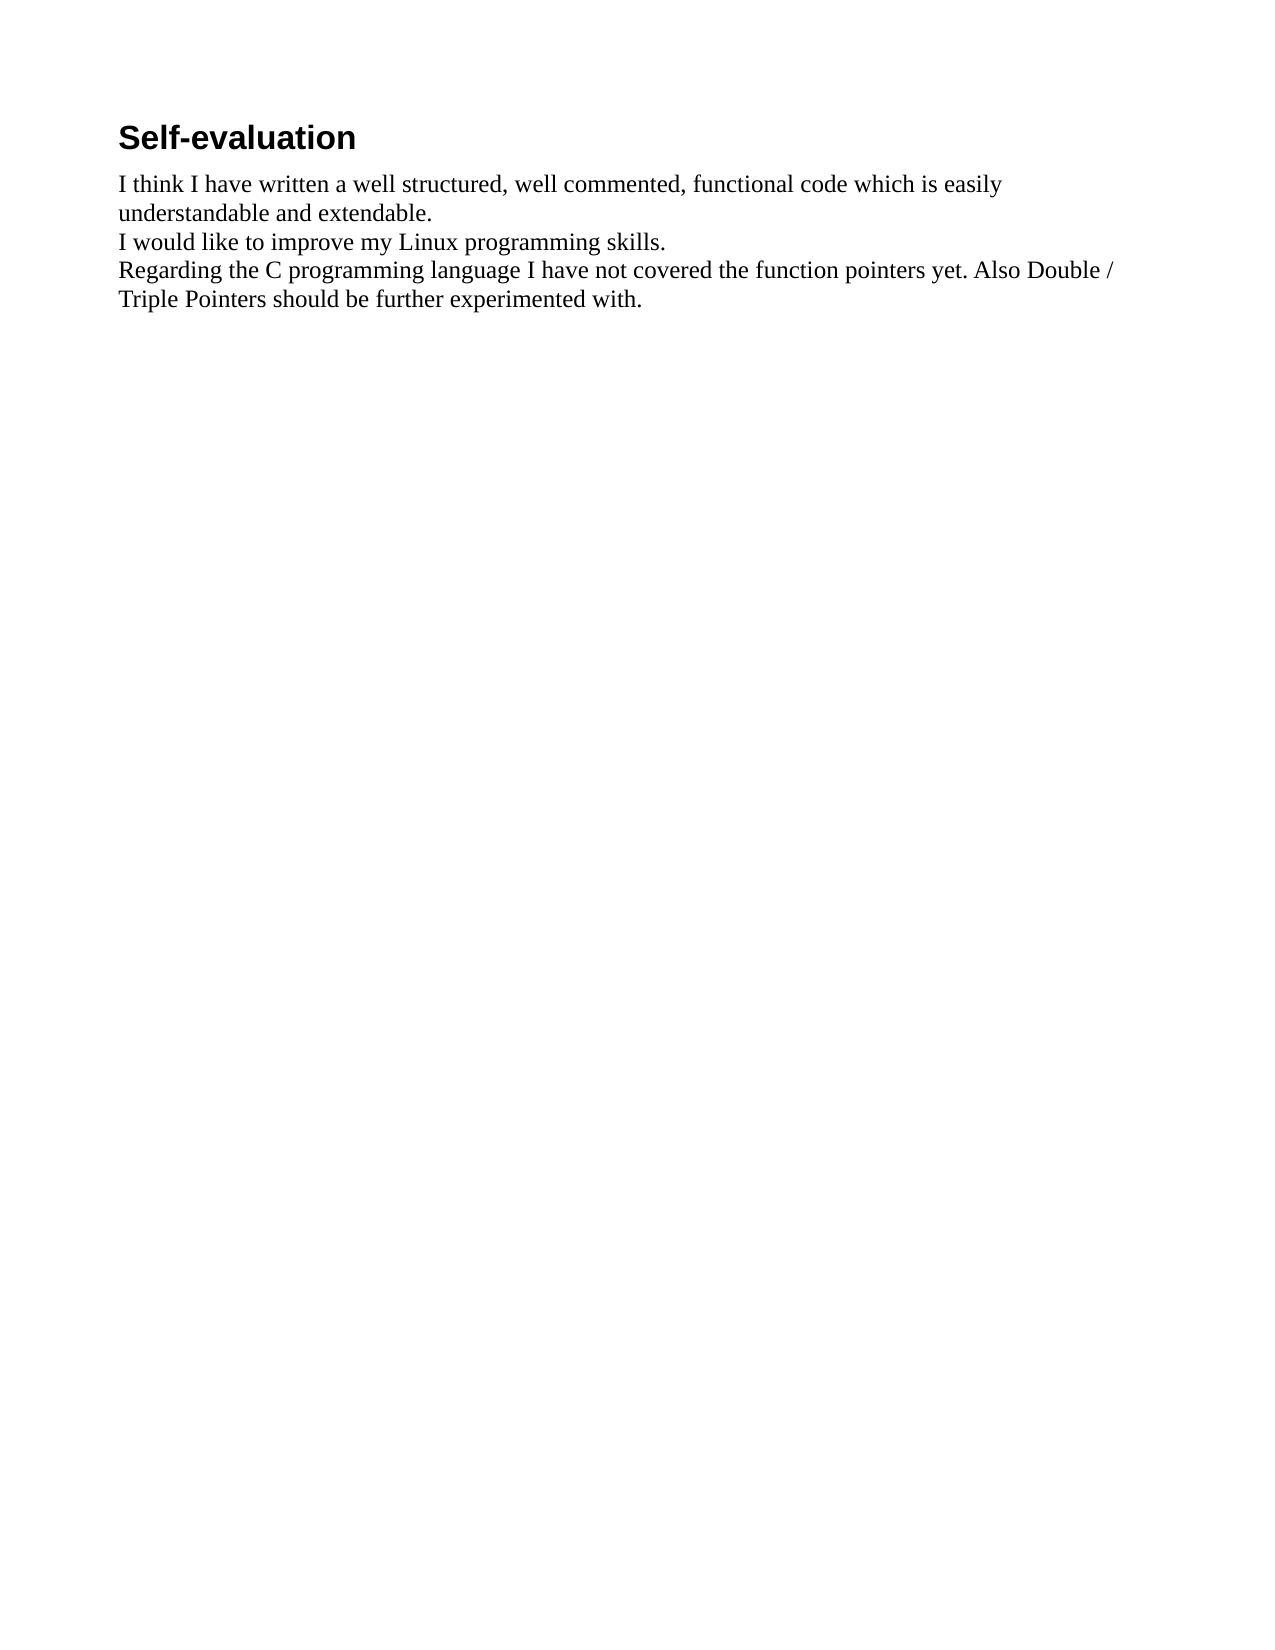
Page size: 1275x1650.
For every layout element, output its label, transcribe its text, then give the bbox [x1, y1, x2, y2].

subtitle Self-evaluation [118, 118, 1157, 157]
text I would like to improve my Linux programming skills. [118, 227, 1157, 256]
text Regarding the C programming language I have not covered the function pointers yet. Also Double / Triple Pointers should be further experimented with. [118, 256, 1157, 313]
text I think I have written a well structured, well commented, functional code which is easily understandable and extendable. [118, 169, 1157, 227]
